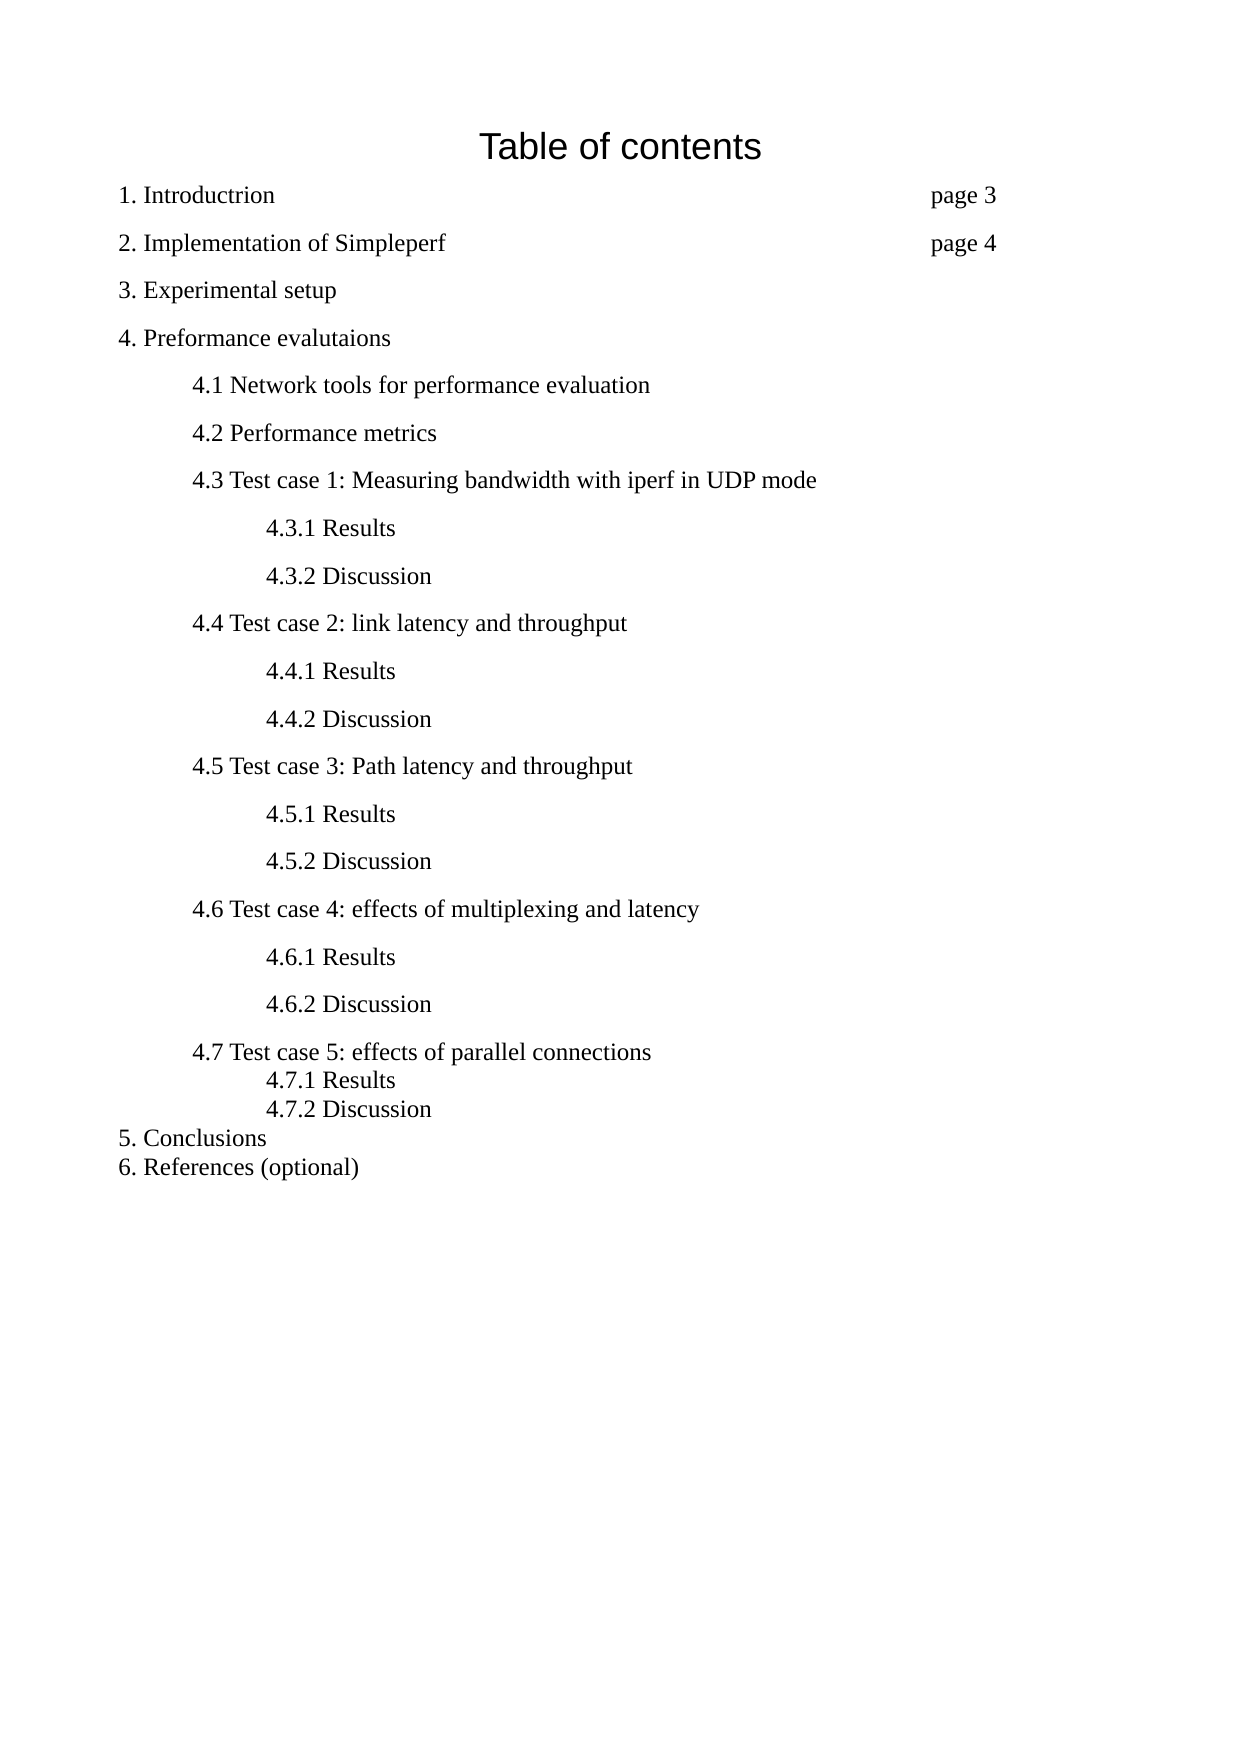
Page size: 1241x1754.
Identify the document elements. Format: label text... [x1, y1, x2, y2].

text 1. Introductrion page 3 [118, 180, 1122, 209]
text 4.5 Test case 3: Path latency and throughput [118, 751, 1122, 780]
text 4.6.1 Results [118, 942, 1122, 970]
text 4.2 Performance metrics [118, 418, 1122, 447]
list 4.7 Test case 5: effects of parallel connections [118, 1037, 1122, 1066]
text 4.4 Test case 2: link latency and throughput [118, 608, 1122, 637]
text 2. Implementation of Simpleperf page 4 [118, 228, 1122, 256]
subtitle Table of contents [118, 124, 1122, 167]
text 4. Preformance evalutaions [118, 323, 1122, 352]
list 4.7.1 Results [118, 1066, 1122, 1094]
text 4.6 Test case 4: effects of multiplexing and latency [118, 894, 1122, 923]
text 4.4.1 Results [118, 656, 1122, 685]
list 4.7.2 Discussion [118, 1094, 1122, 1123]
text 4.5.2 Discussion [118, 846, 1122, 875]
list 5. Conclusions [118, 1123, 1122, 1152]
text 4.6.2 Discussion [118, 989, 1122, 1018]
text 4.5.1 Results [118, 799, 1122, 828]
list 6. References (optional) [118, 1152, 1122, 1181]
text 3. Experimental setup [118, 275, 1122, 304]
text 4.1 Network tools for performance evaluation [118, 370, 1122, 399]
text 4.3 Test case 1: Measuring bandwidth with iperf in UDP mode [118, 466, 1122, 494]
text 4.3.2 Discussion [118, 561, 1122, 589]
text 4.3.1 Results [118, 513, 1122, 542]
text 4.4.2 Discussion [118, 704, 1122, 732]
